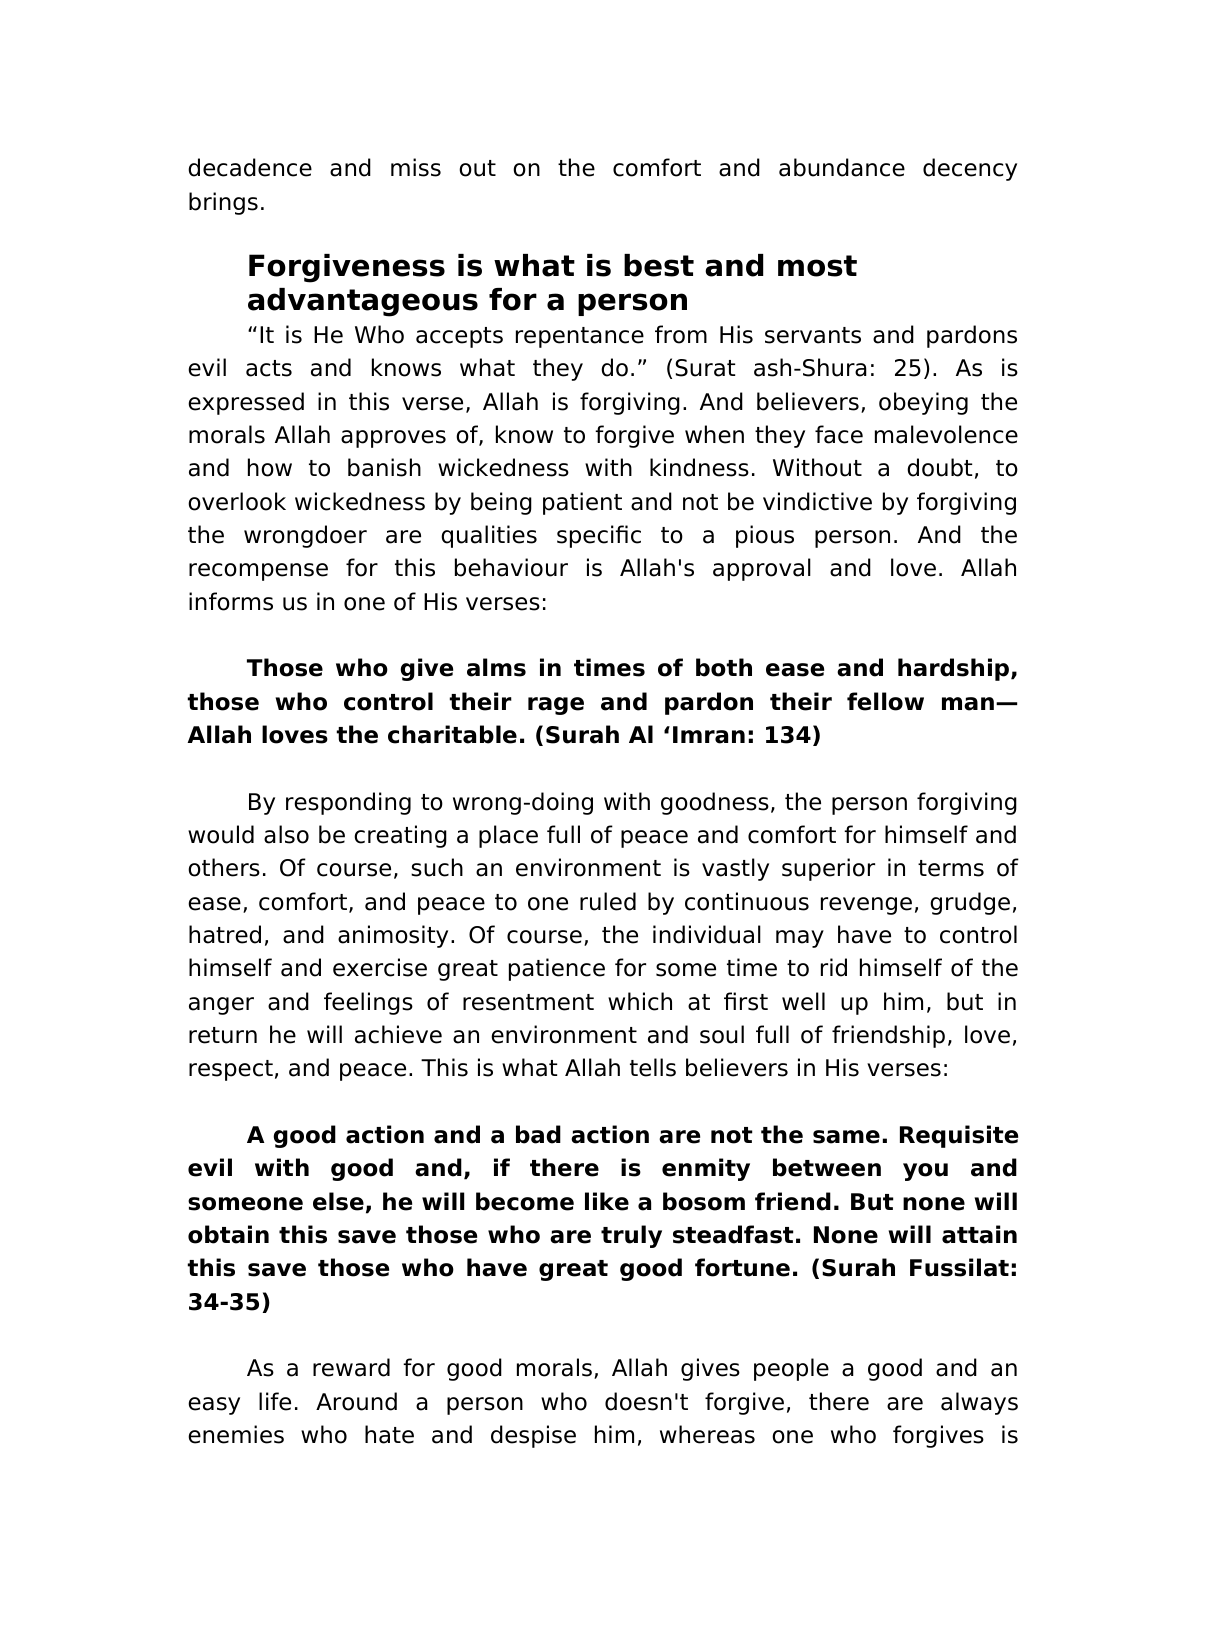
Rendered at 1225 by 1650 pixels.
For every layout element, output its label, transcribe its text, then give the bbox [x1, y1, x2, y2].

text By responding to wrong-doing with goodness, the person forgiving would also be creating a place full of peace and comfort for himself and others. Of course, such an environment is vastly superior in terms of ease, comfort, and peace to one ruled by continuous revenge, grudge, hatred, and animosity. Of course, the individual may have to control himself and exercise great patience for some time to rid himself of the anger and feelings of resentment which at first well up him, but in return he will achieve an environment and soul full of friendship, love, respect, and peace. This is what Allah tells believers in His verses: [187, 783, 1020, 1083]
text “It is He Who accepts repentance from His servants and pardons evil acts and knows what they do.” (Surat ash-Shura: 25). As is expressed in this verse, Allah is forgiving. And believers, obeying the morals Allah approves of, know to forgive when they face malevolence and how to banish wickedness with kindness. Without a doubt, to overlook wickedness by being patient and not be vindictive by forgiving the wrongdoer are qualities specific to a pious person. And the recompense for this behaviour is Allah's approval and love. Allah informs us in one of His verses: [187, 317, 1020, 617]
text Forgiveness is what is best and most [187, 250, 1020, 283]
text decadence and miss out on the comfort and abundance decency brings. [187, 150, 1020, 217]
text Those who give alms in times of both ease and hardship, those who control their rage and pardon their fellow man—Allah loves the charitable. (Surah Al ‘Imran: 134) [187, 650, 1020, 750]
text As a reward for good morals, Allah gives people a good and an easy life. Around a person who doesn't forgive, there are always enemies who hate and despise him, whereas one who forgives is [187, 1350, 1020, 1450]
text advantageous for a person [187, 283, 1020, 317]
text A good action and a bad action are not the same. Requisite evil with good and, if there is enmity between you and someone else, he will become like a bosom friend. But none will obtain this save those who are truly steadfast. None will attain this save those who have great good fortune. (Surah Fussilat: 34-35) [187, 1117, 1020, 1317]
